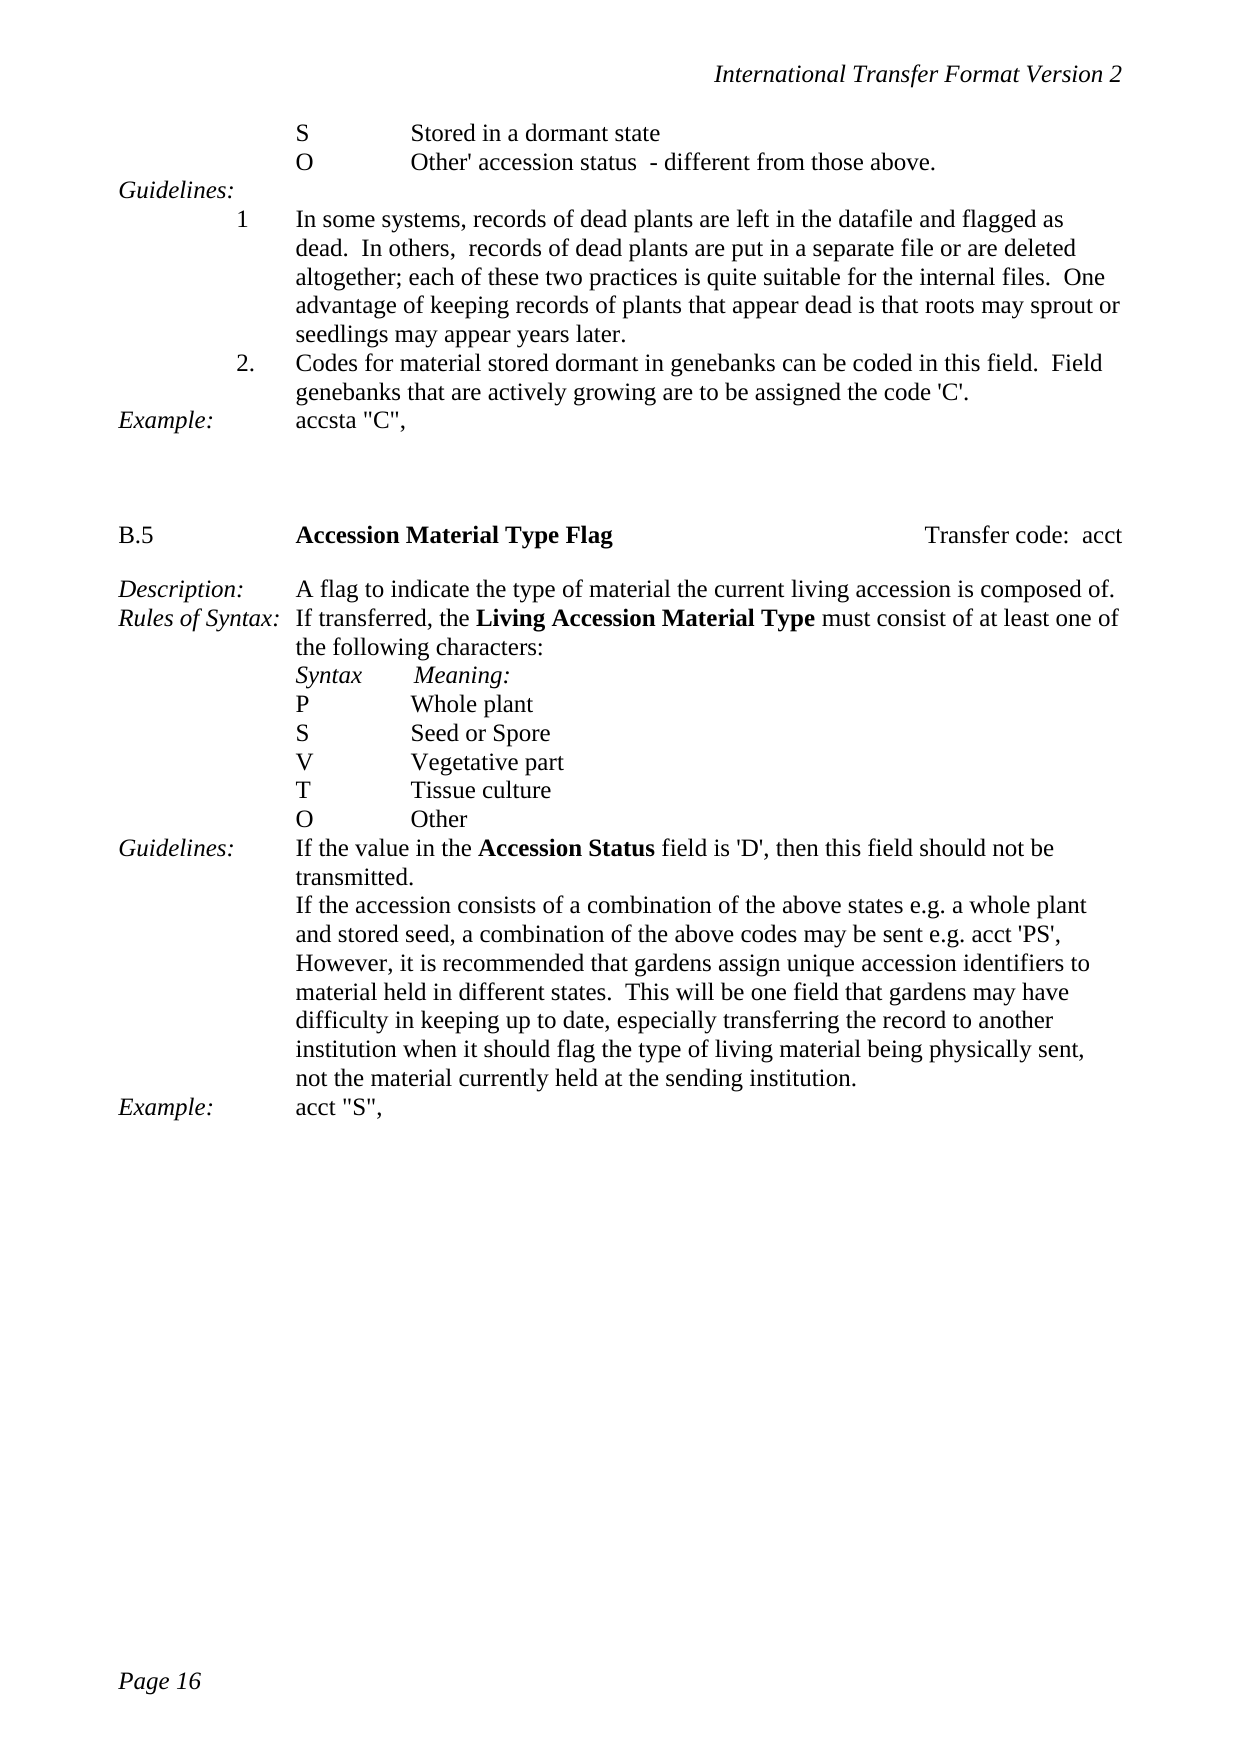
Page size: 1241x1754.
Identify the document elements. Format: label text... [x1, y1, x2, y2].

text Guidelines: If the value in the Accession Status field is 'D', then this field should not be transmitted. [118, 833, 1122, 891]
text If the accession consists of a combination of the above states e.g. a whole plant and stored seed, a combination of the above codes may be sent e.g. acct 'PS', [295, 891, 1122, 948]
text S Stored in a dormant state [295, 118, 1122, 147]
text O Other [295, 804, 1122, 833]
text Example: accsta "C", [118, 406, 1122, 434]
text Guidelines: [118, 176, 1122, 204]
text V Vegetative part [295, 747, 1122, 776]
text B.5 Accession Material Type Flag Transfer code: acct [118, 521, 1122, 549]
text 2. Codes for material stored dormant in genebanks can be coded in this field. Field genebanks that are actively growing are to be assigned the code 'C'. [236, 348, 1122, 406]
text S Seed or Spore [295, 718, 1122, 747]
text 1 In some systems, records of dead plants are left in the datafile and flagged as dead. In others, records of dead plants are put in a separate file or are deleted altogether; each of these two practices is quite suitable for the internal files. One advantage of keeping records of plants that appear dead is that roots may sprout or seedlings may appear years later. [236, 204, 1122, 348]
text However, it is recommended that gardens assign unique accession identifiers to material held in different states. This will be one field that gardens may have difficulty in keeping up to date, especially transferring the record to another institution when it should flag the type of living material being physically sent, not the material currently held at the sending institution. [295, 948, 1122, 1092]
text Syntax Meaning: [118, 661, 1122, 689]
text P Whole plant [295, 689, 1122, 718]
text Description: A flag to indicate the type of material the current living accession is composed of. [118, 574, 1122, 603]
text O Other' accession status - different from those above. [295, 147, 1122, 176]
text T Tissue culture [295, 776, 1122, 804]
text Example: acct "S", [118, 1092, 1122, 1121]
text Rules of Syntax: If transferred, the Living Accession Material Type must consist of at least one of the following characters: [118, 603, 1122, 661]
